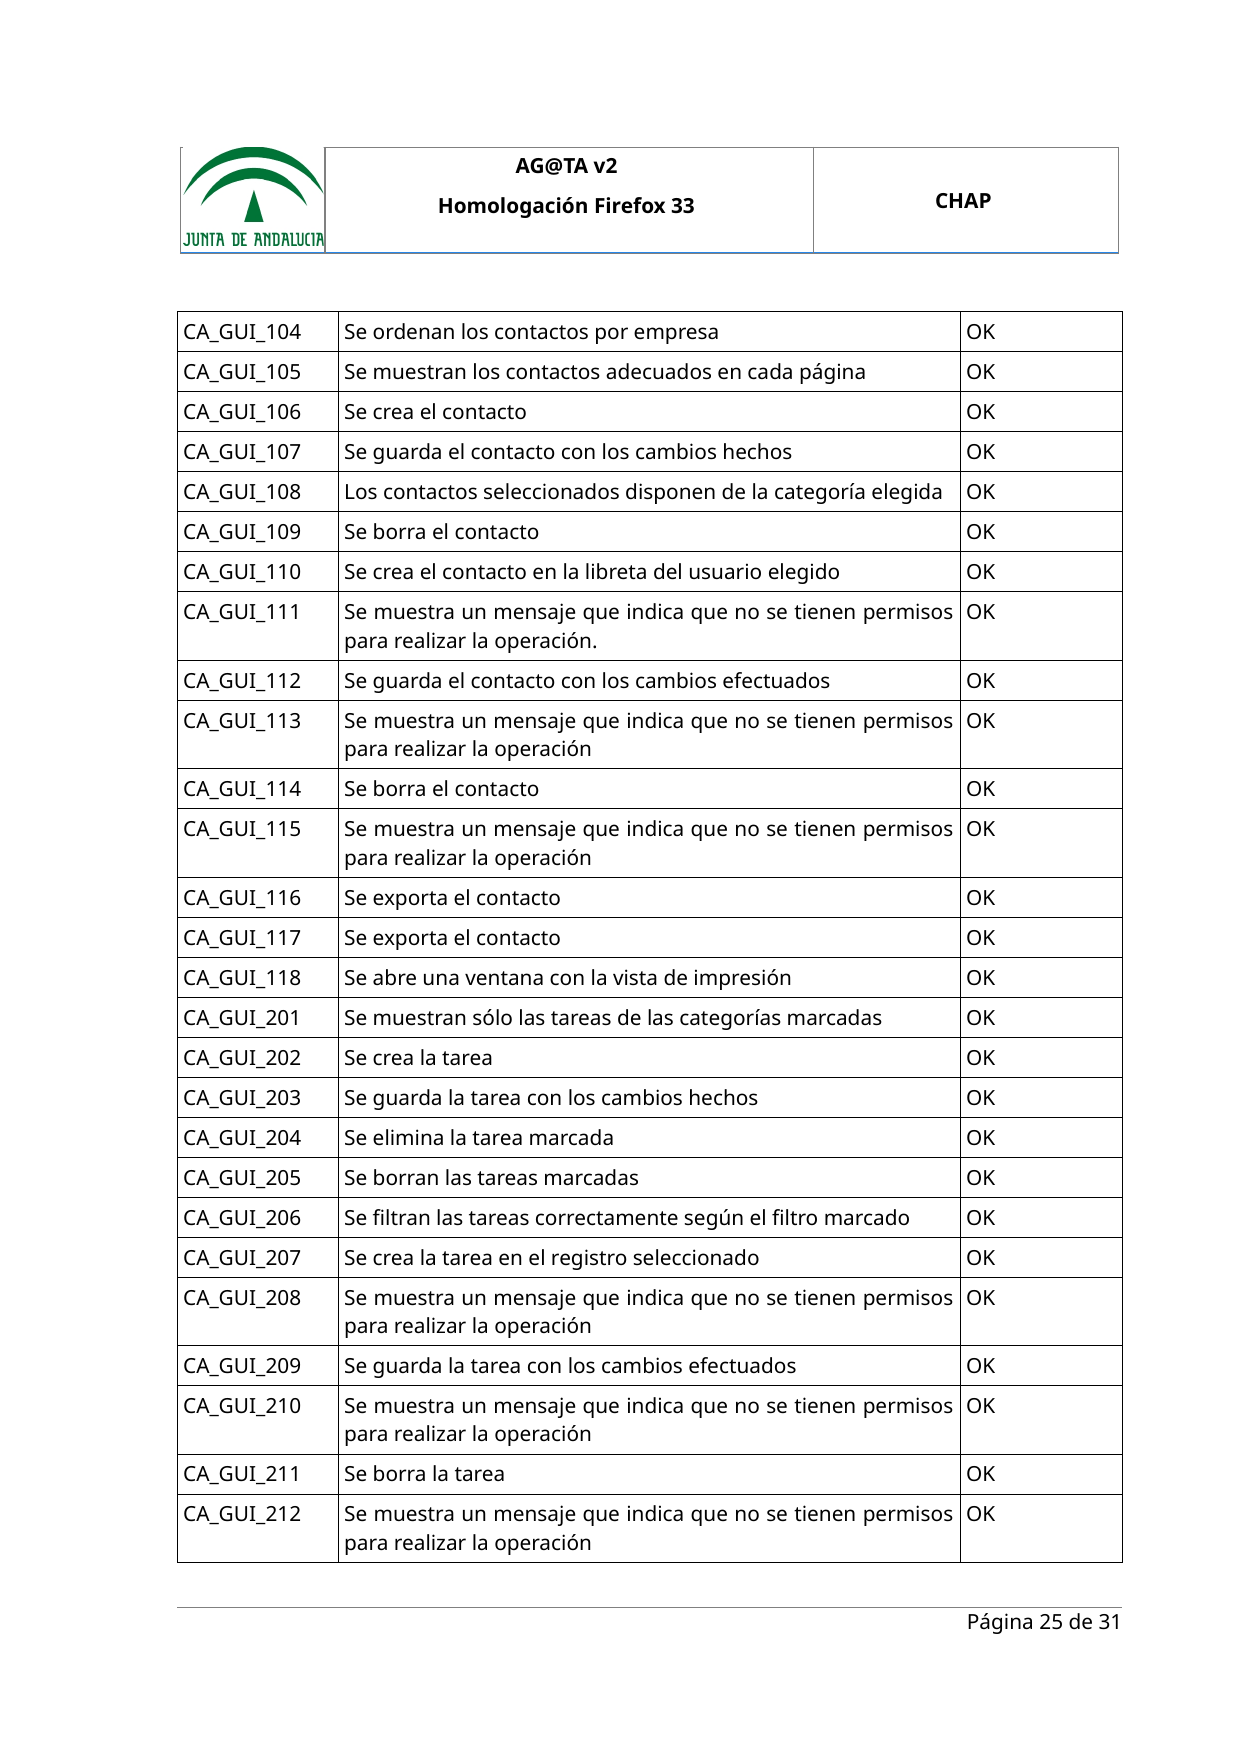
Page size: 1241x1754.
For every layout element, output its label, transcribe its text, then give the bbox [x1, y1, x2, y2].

table_cell OK [961, 1278, 1122, 1345]
table_cell OK [961, 878, 1122, 917]
table_cell OK [961, 1495, 1122, 1562]
table_cell Se muestra un mensaje que indica que no se tienen permisos para realizar la operación [339, 1278, 960, 1345]
table_cell Se muestra un mensaje que indica que no se tienen permisos para realizar la operación [339, 1495, 960, 1562]
table_cell OK [961, 769, 1122, 808]
picture [183, 147, 324, 246]
table_cell OK [961, 1158, 1122, 1197]
table_cell CA_GUI_208 [178, 1278, 338, 1345]
table_cell Los contactos seleccionados disponen de la categoría elegida [339, 472, 960, 511]
table_cell CA_GUI_108 [178, 472, 338, 511]
table_cell OK [961, 661, 1122, 700]
table_cell CA_GUI_212 [178, 1495, 338, 1562]
table_cell OK [961, 1238, 1122, 1277]
table_cell OK [961, 312, 1122, 351]
table_cell CA_GUI_110 [178, 552, 338, 591]
table_cell OK [961, 998, 1122, 1037]
table_cell CA_GUI_118 [178, 958, 338, 997]
table_cell OK [961, 1118, 1122, 1157]
table_cell Se crea la tarea [339, 1038, 960, 1077]
table_cell CA_GUI_207 [178, 1238, 338, 1277]
table_cell CA_GUI_114 [178, 769, 338, 808]
table_cell Se guarda el contacto con los cambios efectuados [339, 661, 960, 700]
table_cell CA_GUI_112 [178, 661, 338, 700]
table_cell Se exporta el contacto [339, 878, 960, 917]
table_cell OK [961, 592, 1122, 660]
table_cell CA_GUI_113 [178, 701, 338, 768]
table_cell CA_GUI_201 [178, 998, 338, 1037]
table_cell Se muestra un mensaje que indica que no se tienen permisos para realizar la operación. [339, 592, 960, 660]
table_cell Se crea el contacto [339, 392, 960, 431]
table_cell Se guarda la tarea con los cambios hechos [339, 1078, 960, 1117]
table_cell Se muestra un mensaje que indica que no se tienen permisos para realizar la operación [339, 809, 960, 877]
table_cell CA_GUI_209 [178, 1346, 338, 1385]
table_cell Se exporta el contacto [339, 918, 960, 957]
table_cell OK [961, 1038, 1122, 1077]
table_cell CA_GUI_117 [178, 918, 338, 957]
table_cell OK [961, 1346, 1122, 1385]
table_cell OK [961, 1198, 1122, 1237]
table_cell Se muestran sólo las tareas de las categorías marcadas [339, 998, 960, 1037]
table_cell CA_GUI_205 [178, 1158, 338, 1197]
table_cell CA_GUI_115 [178, 809, 338, 877]
table_cell CA_GUI_104 [178, 312, 338, 351]
table_cell OK [961, 352, 1122, 391]
table_cell OK [961, 1386, 1122, 1454]
table_cell CA_GUI_203 [178, 1078, 338, 1117]
table_cell CA_GUI_202 [178, 1038, 338, 1077]
table_cell Se guarda la tarea con los cambios efectuados [339, 1346, 960, 1385]
table_cell Se borra el contacto [339, 512, 960, 551]
table_cell Se borran las tareas marcadas [339, 1158, 960, 1197]
table_cell Se crea la tarea en el registro seleccionado [339, 1238, 960, 1277]
table_cell OK [961, 1078, 1122, 1117]
table_cell OK [961, 701, 1122, 768]
table_cell Se muestra un mensaje que indica que no se tienen permisos para realizar la operación [339, 701, 960, 768]
table_cell OK [961, 512, 1122, 551]
table_cell Se muestra un mensaje que indica que no se tienen permisos para realizar la operación [339, 1386, 960, 1454]
table_cell Se filtran las tareas correctamente según el filtro marcado [339, 1198, 960, 1237]
table_cell OK [961, 1455, 1122, 1494]
table_cell Se muestran los contactos adecuados en cada página [339, 352, 960, 391]
table_cell CA_GUI_116 [178, 878, 338, 917]
table_cell OK [961, 392, 1122, 431]
table_cell Se borra la tarea [339, 1455, 960, 1494]
table_cell CA_GUI_210 [178, 1386, 338, 1454]
table_cell OK [961, 809, 1122, 877]
table_cell Se ordenan los contactos por empresa [339, 312, 960, 351]
table_cell OK [961, 918, 1122, 957]
table_cell Se elimina la tarea marcada [339, 1118, 960, 1157]
table_cell Se crea el contacto en la libreta del usuario elegido [339, 552, 960, 591]
table_cell CA_GUI_109 [178, 512, 338, 551]
table_cell OK [961, 432, 1122, 471]
table_cell CA_GUI_105 [178, 352, 338, 391]
table_cell Se abre una ventana con la vista de impresión [339, 958, 960, 997]
table_cell CA_GUI_211 [178, 1455, 338, 1494]
table_cell OK [961, 552, 1122, 591]
table_cell Se guarda el contacto con los cambios hechos [339, 432, 960, 471]
table_cell CA_GUI_106 [178, 392, 338, 431]
table_cell OK [961, 958, 1122, 997]
table_cell OK [961, 472, 1122, 511]
table_cell CA_GUI_107 [178, 432, 338, 471]
table_cell CA_GUI_206 [178, 1198, 338, 1237]
table_cell CA_GUI_111 [178, 592, 338, 660]
table_cell CA_GUI_204 [178, 1118, 338, 1157]
table_cell Se borra el contacto [339, 769, 960, 808]
